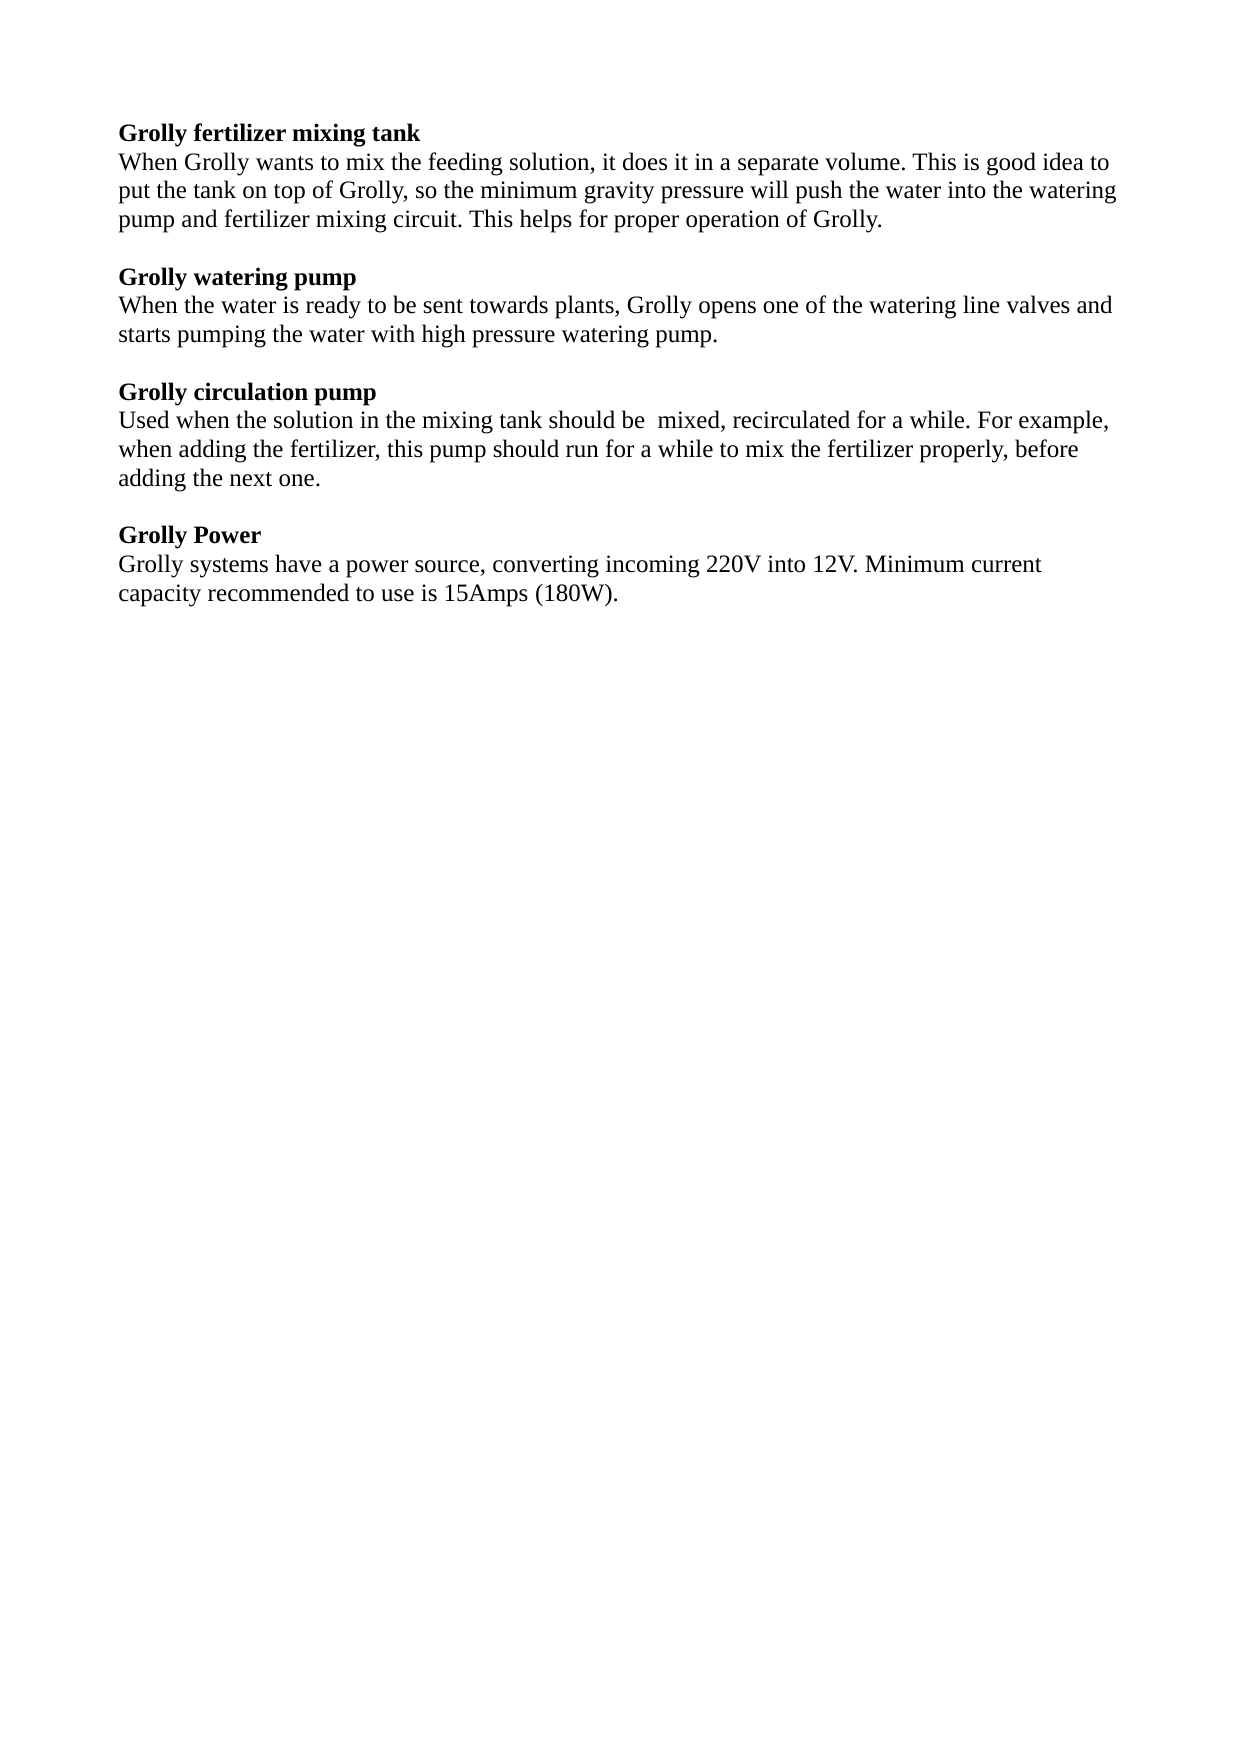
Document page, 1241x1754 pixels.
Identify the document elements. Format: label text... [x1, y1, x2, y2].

text When Grolly wants to mix the feeding solution, it does it in a separate volume. This is good idea to put the tank on top of Grolly, so the minimum gravity pressure will push the water into the watering pump and fertilizer mixing circuit. This helps for proper operation of Grolly. [118, 147, 1122, 233]
text Grolly watering pump [118, 262, 1122, 291]
text When the water is ready to be sent towards plants, Grolly opens one of the watering line valves and starts pumping the water with high pressure watering pump. [118, 291, 1122, 348]
text Grolly systems have a power source, converting incoming 220V into 12V. Minimum current capacity recommended to use is 15Amps (180W). [118, 549, 1122, 607]
text Grolly fertilizer mixing tank [118, 118, 1122, 147]
text Grolly Power [118, 521, 1122, 549]
text Grolly circulation pump [118, 377, 1122, 406]
text Used when the solution in the mixing tank should be mixed, recirculated for a while. For example, when adding the fertilizer, this pump should run for a while to mix the fertilizer properly, before adding the next one. [118, 406, 1122, 492]
